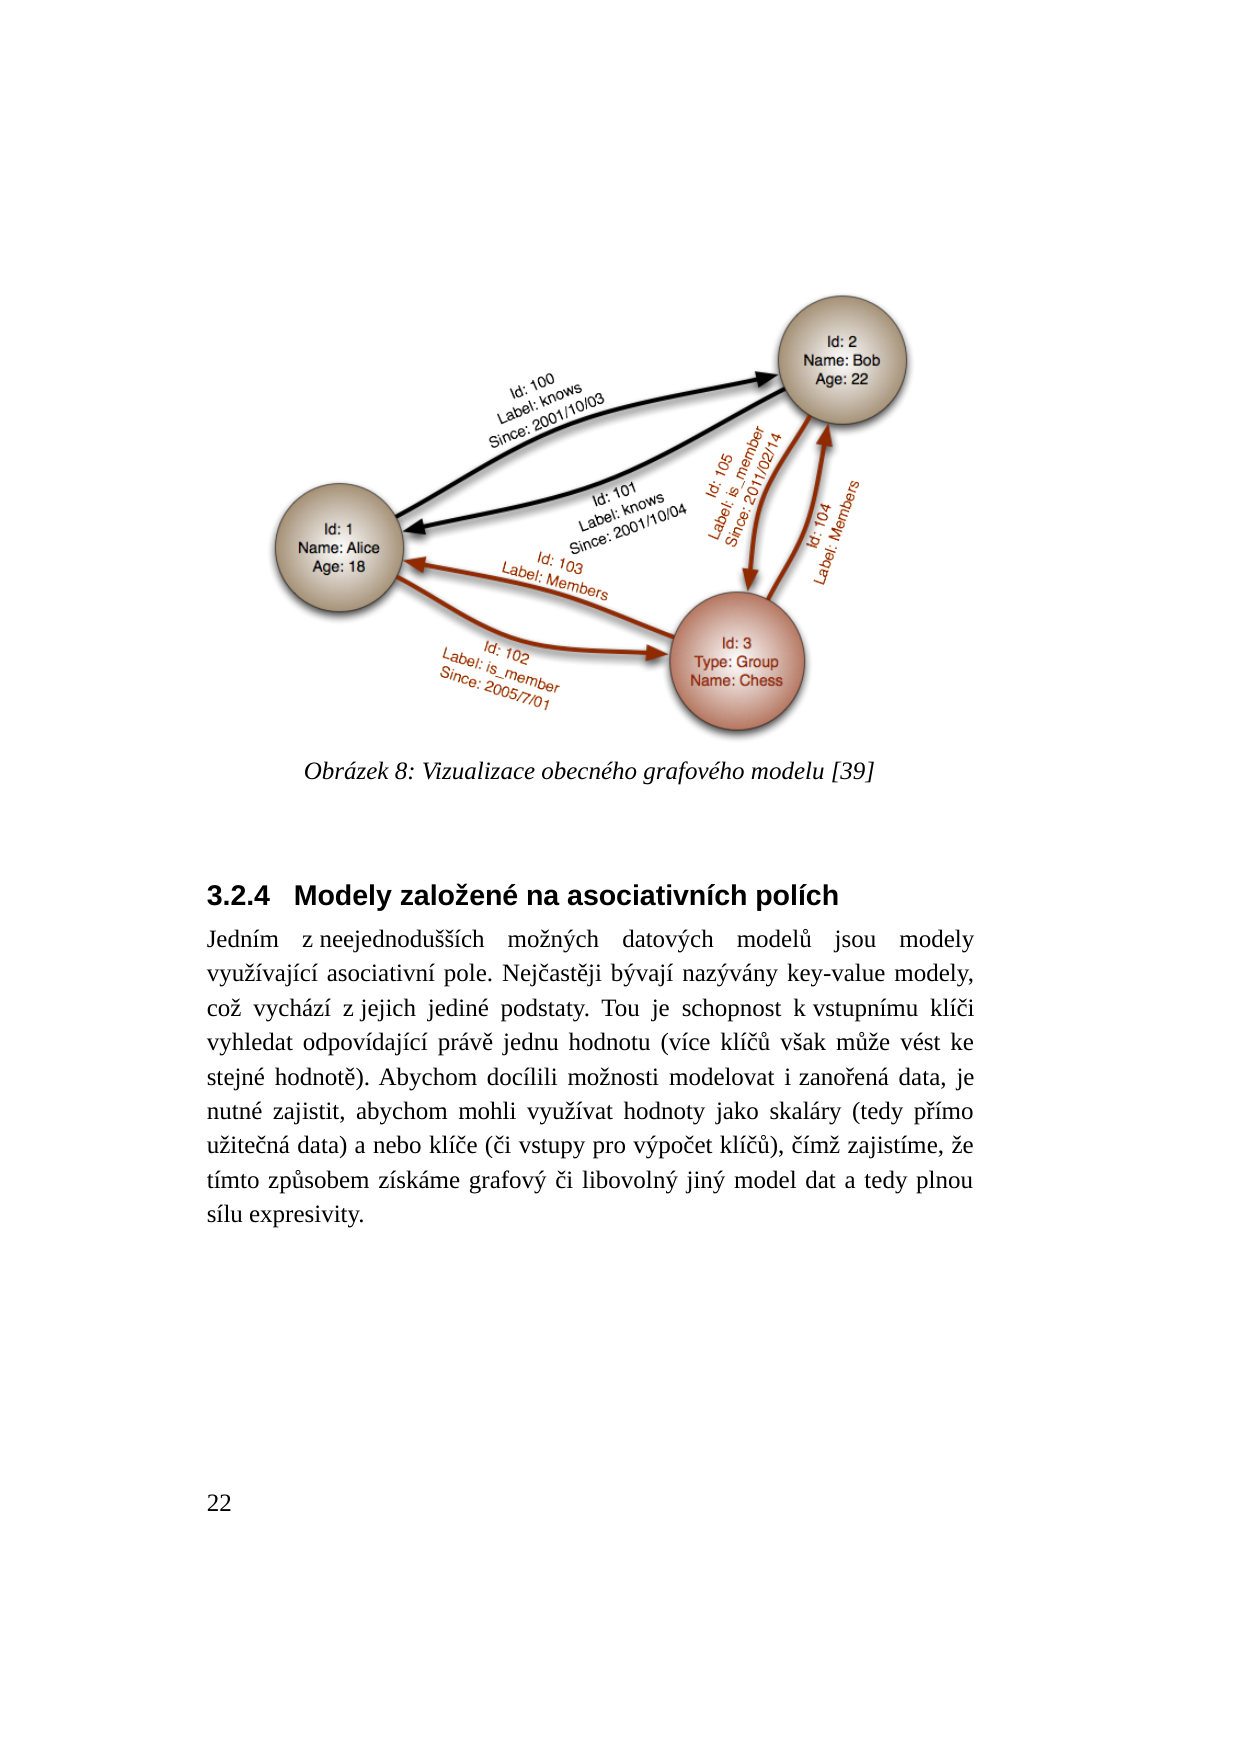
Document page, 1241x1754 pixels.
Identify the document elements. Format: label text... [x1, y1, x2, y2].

subtitle Modely založené na asociativních polích [207, 878, 974, 911]
text Obrázek 8: Vizualizace obecného grafového modelu [39] [207, 278, 974, 784]
picture [253, 278, 928, 756]
text Jedním z neejednodušších možných datových modelů jsou modely využívající asociativní pole. Nejčastěji bývají nazývány key-value modely, což vychází z jejich jediné podstaty. Tou je schopnost k vstupnímu klíči vyhledat odpovídající právě jednu hodnotu (více klíčů však může vést ke stejné hodnotě). Abychom docílili možnosti modelovat i zanořená data, je nutné zajistit, abychom mohli využívat hodnoty jako skaláry (tedy přímo užitečná data) a nebo klíče (či vstupy pro výpočet klíčů), čímž zajistíme, že tímto způsobem získáme grafový či libovolný jiný model dat a tedy plnou sílu expresivity. [207, 924, 974, 1228]
